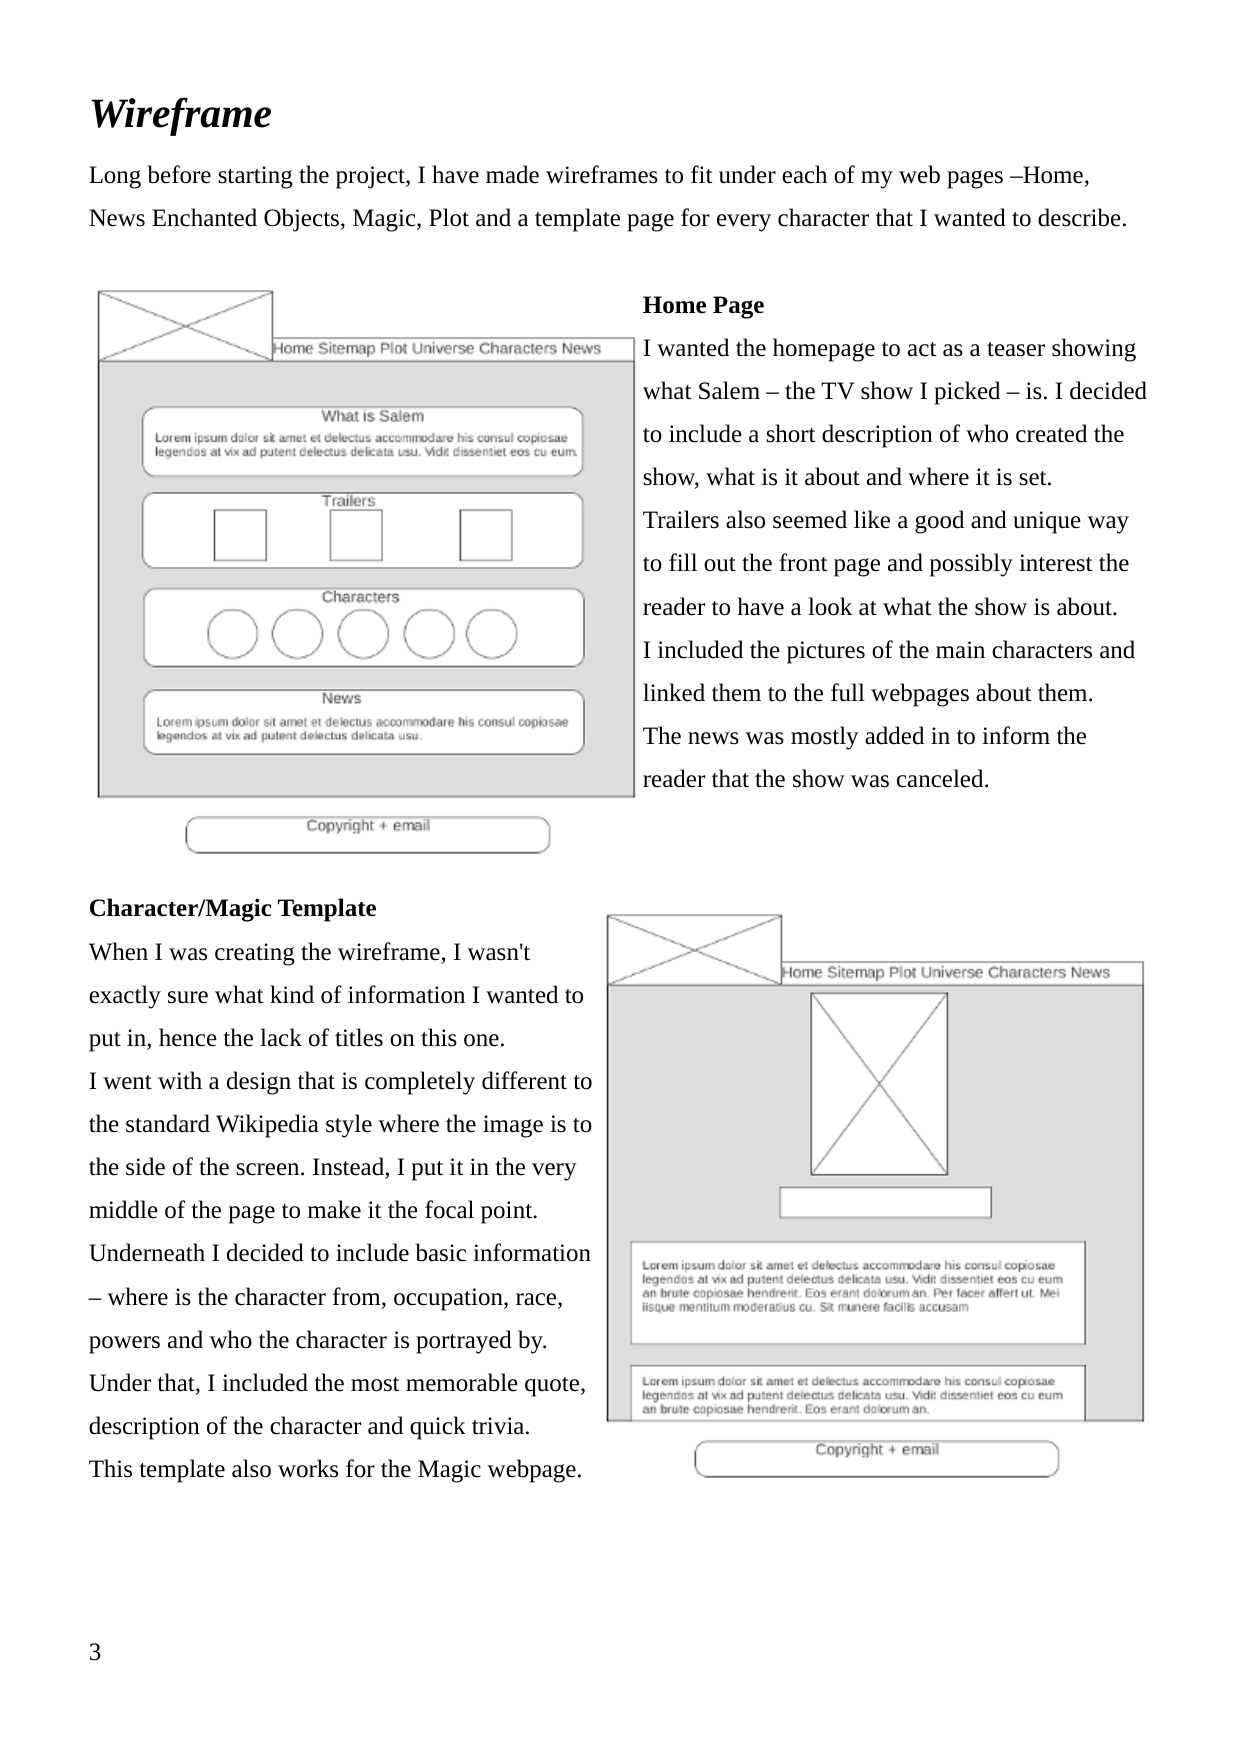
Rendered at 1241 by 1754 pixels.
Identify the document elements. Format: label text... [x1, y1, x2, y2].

text Trailers also seemed like a good and unique way to fill out the front page and possibly interest the reader to have a look at what the show is about. [643, 505, 1152, 620]
text The news was mostly added in to inform the reader that the show was canceled. [643, 721, 1152, 793]
text When I was creating the wireframe, I wasn't exactly sure what kind of information I wanted to put in, hence the lack of titles on this one. [88, 937, 604, 1052]
text Long before starting the project, I have made wireframes to fit under each of my web pages –Home, News Enchanted Objects, Magic, Plot and a template page for every character that I wanted to describe. [88, 160, 1152, 232]
text Character/Magic Template [88, 893, 1152, 922]
picture [95, 289, 643, 857]
text I went with a design that is completely different to the standard Wikipedia style where the image is to the side of the screen. Instead, I put it in the very middle of the page to make it the focal point. Underneath I decided to include basic information – where is the character from, occupation, race, powers and who the character is portrayed by. Under that, I included the most memorable quote, description of the character and quick trivia. [88, 1066, 604, 1440]
text Home Page [643, 290, 1152, 318]
text This template also works for the Magic webpage. [88, 1454, 1152, 1483]
picture [604, 913, 1152, 1481]
text I wanted the homepage to act as a teaser showing what Salem – the TV show I picked – is. I decided to include a short description of who created the show, what is it about and where it is set. [643, 333, 1152, 491]
text I included the pictures of the main characters and linked them to the full webpages about them. [643, 635, 1152, 707]
text [88, 290, 95, 318]
text Wireframe [88, 88, 1152, 136]
